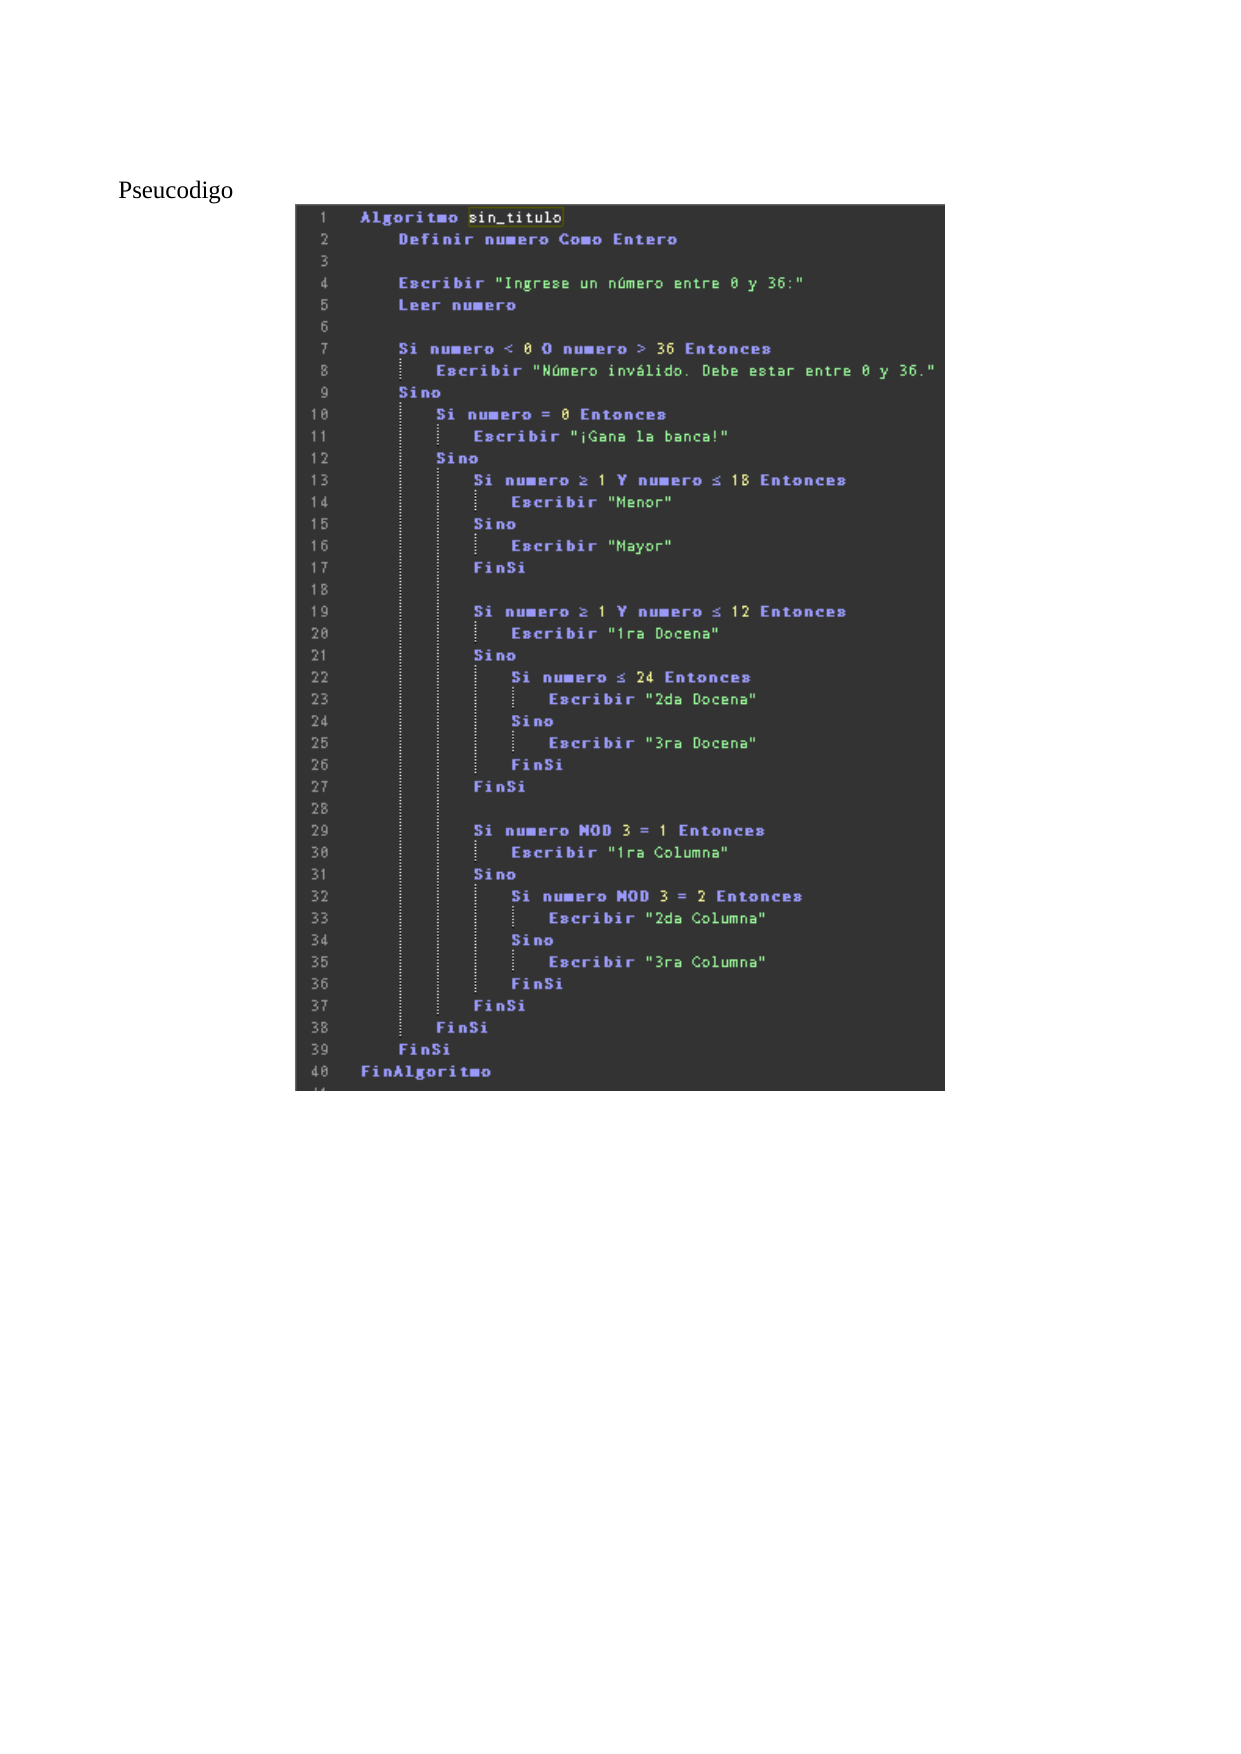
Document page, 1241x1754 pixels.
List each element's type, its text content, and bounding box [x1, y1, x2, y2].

text Pseucodigo [118, 176, 1122, 204]
picture [295, 204, 945, 1091]
